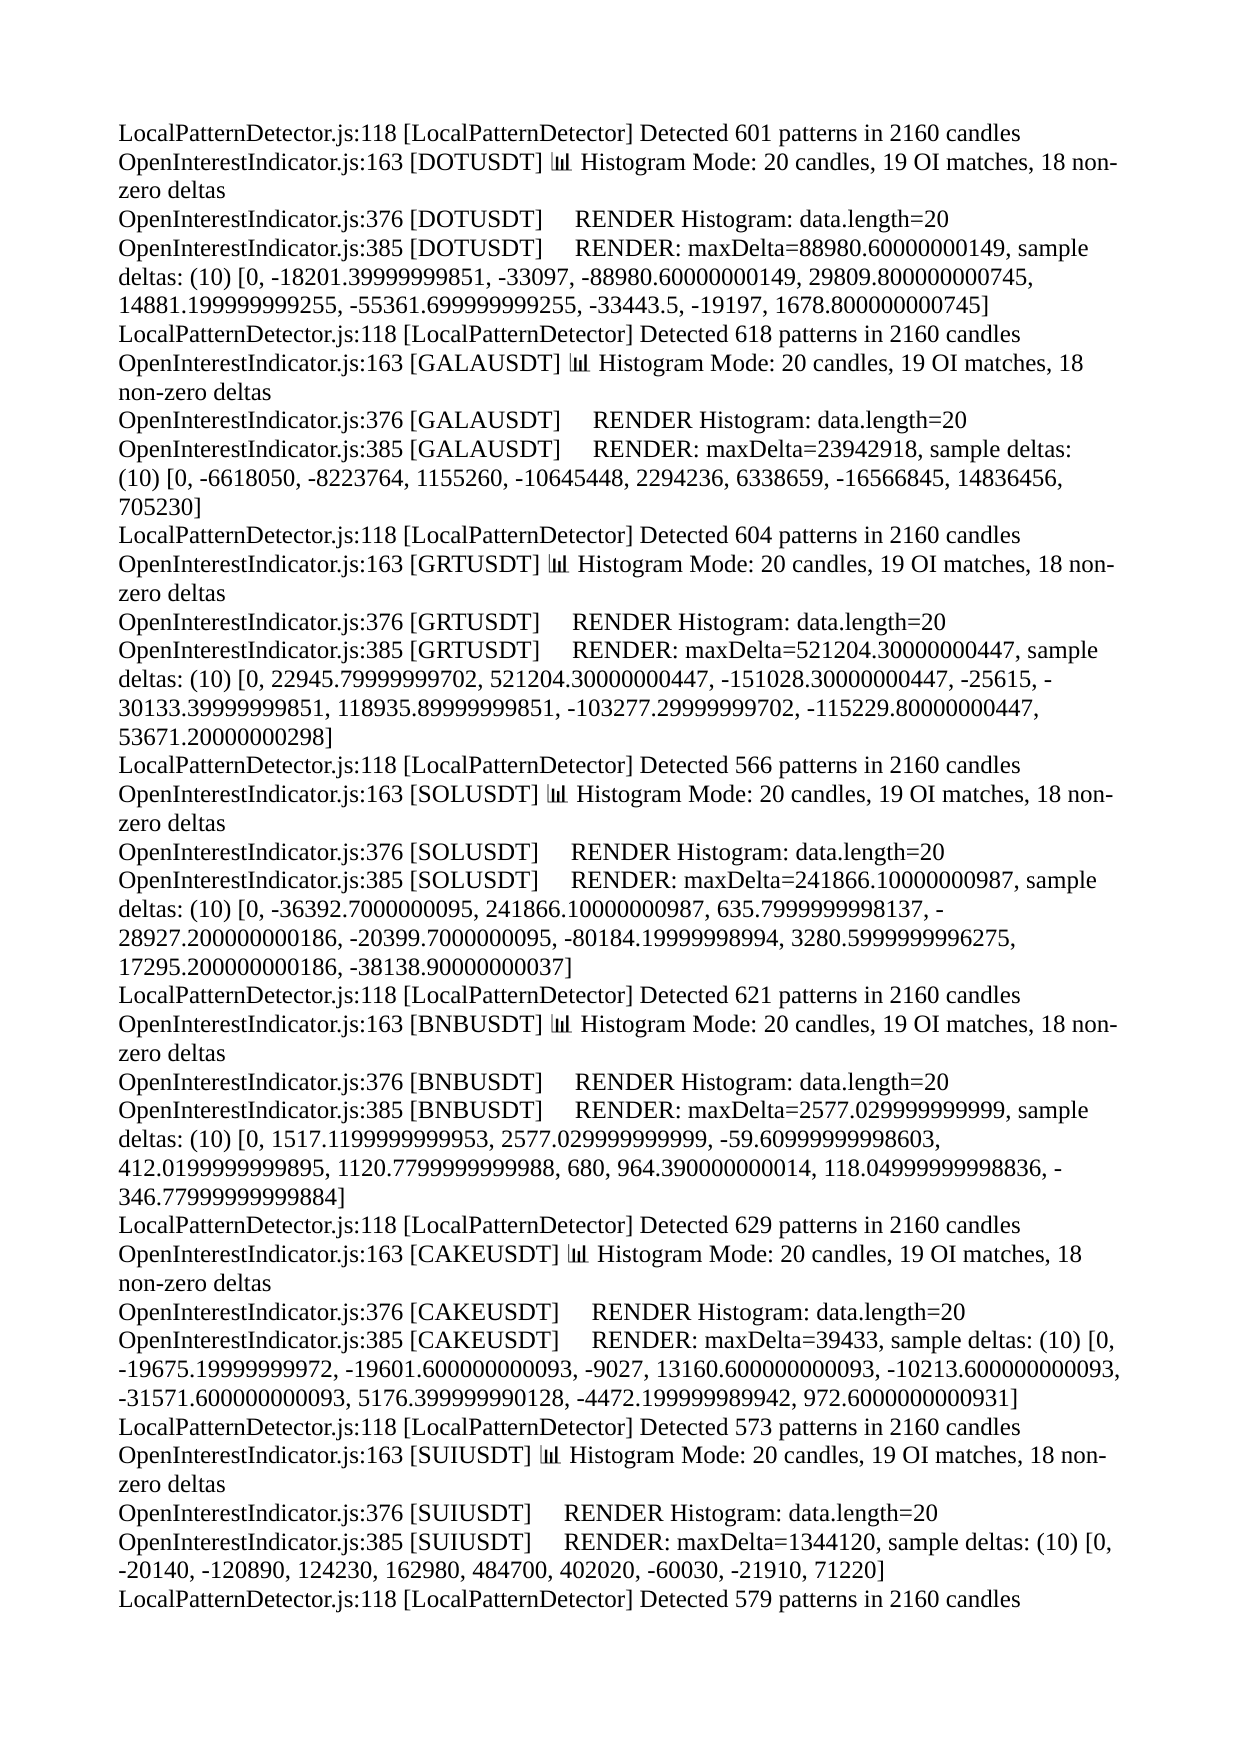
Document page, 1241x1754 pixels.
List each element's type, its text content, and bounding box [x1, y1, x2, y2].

text OpenInterestIndicator.js:163 [CAKEUSDT] 📊 Histogram Mode: 20 candles, 19 OI matches, 18 non-zero deltas [118, 1239, 1122, 1297]
text OpenInterestIndicator.js:385 [GRTUSDT] 🎨 RENDER: maxDelta=521204.30000000447, sample deltas: (10) [0, 22945.79999999702, 521204.30000000447, -151028.30000000447, -25615, -30133.39999999851, 118935.89999999851, -103277.29999999702, -115229.80000000447, 53671.20000000298] [118, 636, 1122, 751]
text LocalPatternDetector.js:118 [LocalPatternDetector] Detected 604 patterns in 2160 candles [118, 521, 1122, 549]
text OpenInterestIndicator.js:385 [GALAUSDT] 🎨 RENDER: maxDelta=23942918, sample deltas: (10) [0, -6618050, -8223764, 1155260, -10645448, 2294236, 6338659, -16566845, 14836456, 705230] [118, 434, 1122, 521]
text OpenInterestIndicator.js:376 [SOLUSDT] 🎨 RENDER Histogram: data.length=20 [118, 837, 1122, 866]
text OpenInterestIndicator.js:163 [DOTUSDT] 📊 Histogram Mode: 20 candles, 19 OI matches, 18 non-zero deltas [118, 147, 1122, 204]
text OpenInterestIndicator.js:163 [SOLUSDT] 📊 Histogram Mode: 20 candles, 19 OI matches, 18 non-zero deltas [118, 779, 1122, 837]
text OpenInterestIndicator.js:376 [SUIUSDT] 🎨 RENDER Histogram: data.length=20 [118, 1498, 1122, 1527]
text OpenInterestIndicator.js:385 [SOLUSDT] 🎨 RENDER: maxDelta=241866.10000000987, sample deltas: (10) [0, -36392.7000000095, 241866.10000000987, 635.7999999998137, -28927.200000000186, -20399.7000000095, -80184.19999998994, 3280.5999999996275, 17295.200000000186, -38138.90000000037] [118, 866, 1122, 981]
text OpenInterestIndicator.js:385 [CAKEUSDT] 🎨 RENDER: maxDelta=39433, sample deltas: (10) [0, -19675.19999999972, -19601.600000000093, -9027, 13160.600000000093, -10213.600000000093, -31571.600000000093, 5176.399999990128, -4472.199999989942, 972.6000000000931] [118, 1326, 1122, 1412]
text OpenInterestIndicator.js:376 [DOTUSDT] 🎨 RENDER Histogram: data.length=20 [118, 204, 1122, 233]
text OpenInterestIndicator.js:385 [SUIUSDT] 🎨 RENDER: maxDelta=1344120, sample deltas: (10) [0, -20140, -120890, 124230, 162980, 484700, 402020, -60030, -21910, 71220] [118, 1527, 1122, 1584]
text LocalPatternDetector.js:118 [LocalPatternDetector] Detected 601 patterns in 2160 candles [118, 118, 1122, 147]
text LocalPatternDetector.js:118 [LocalPatternDetector] Detected 566 patterns in 2160 candles [118, 751, 1122, 779]
text OpenInterestIndicator.js:376 [GRTUSDT] 🎨 RENDER Histogram: data.length=20 [118, 607, 1122, 636]
text LocalPatternDetector.js:118 [LocalPatternDetector] Detected 618 patterns in 2160 candles [118, 319, 1122, 348]
text LocalPatternDetector.js:118 [LocalPatternDetector] Detected 573 patterns in 2160 candles [118, 1412, 1122, 1441]
text LocalPatternDetector.js:118 [LocalPatternDetector] Detected 629 patterns in 2160 candles [118, 1211, 1122, 1239]
text OpenInterestIndicator.js:385 [DOTUSDT] 🎨 RENDER: maxDelta=88980.60000000149, sample deltas: (10) [0, -18201.39999999851, -33097, -88980.60000000149, 29809.800000000745, 14881.199999999255, -55361.699999999255, -33443.5, -19197, 1678.800000000745] [118, 233, 1122, 319]
text OpenInterestIndicator.js:163 [GALAUSDT] 📊 Histogram Mode: 20 candles, 19 OI matches, 18 non-zero deltas [118, 348, 1122, 406]
text OpenInterestIndicator.js:376 [BNBUSDT] 🎨 RENDER Histogram: data.length=20 [118, 1067, 1122, 1096]
text OpenInterestIndicator.js:385 [BNBUSDT] 🎨 RENDER: maxDelta=2577.029999999999, sample deltas: (10) [0, 1517.1199999999953, 2577.029999999999, -59.60999999998603, 412.0199999999895, 1120.7799999999988, 680, 964.390000000014, 118.04999999998836, -346.77999999999884] [118, 1096, 1122, 1211]
text OpenInterestIndicator.js:376 [CAKEUSDT] 🎨 RENDER Histogram: data.length=20 [118, 1297, 1122, 1326]
text OpenInterestIndicator.js:163 [SUIUSDT] 📊 Histogram Mode: 20 candles, 19 OI matches, 18 non-zero deltas [118, 1441, 1122, 1498]
text OpenInterestIndicator.js:163 [BNBUSDT] 📊 Histogram Mode: 20 candles, 19 OI matches, 18 non-zero deltas [118, 1009, 1122, 1067]
text OpenInterestIndicator.js:163 [GRTUSDT] 📊 Histogram Mode: 20 candles, 19 OI matches, 18 non-zero deltas [118, 549, 1122, 607]
text OpenInterestIndicator.js:376 [GALAUSDT] 🎨 RENDER Histogram: data.length=20 [118, 406, 1122, 434]
text LocalPatternDetector.js:118 [LocalPatternDetector] Detected 579 patterns in 2160 candles [118, 1584, 1122, 1613]
text LocalPatternDetector.js:118 [LocalPatternDetector] Detected 621 patterns in 2160 candles [118, 981, 1122, 1009]
